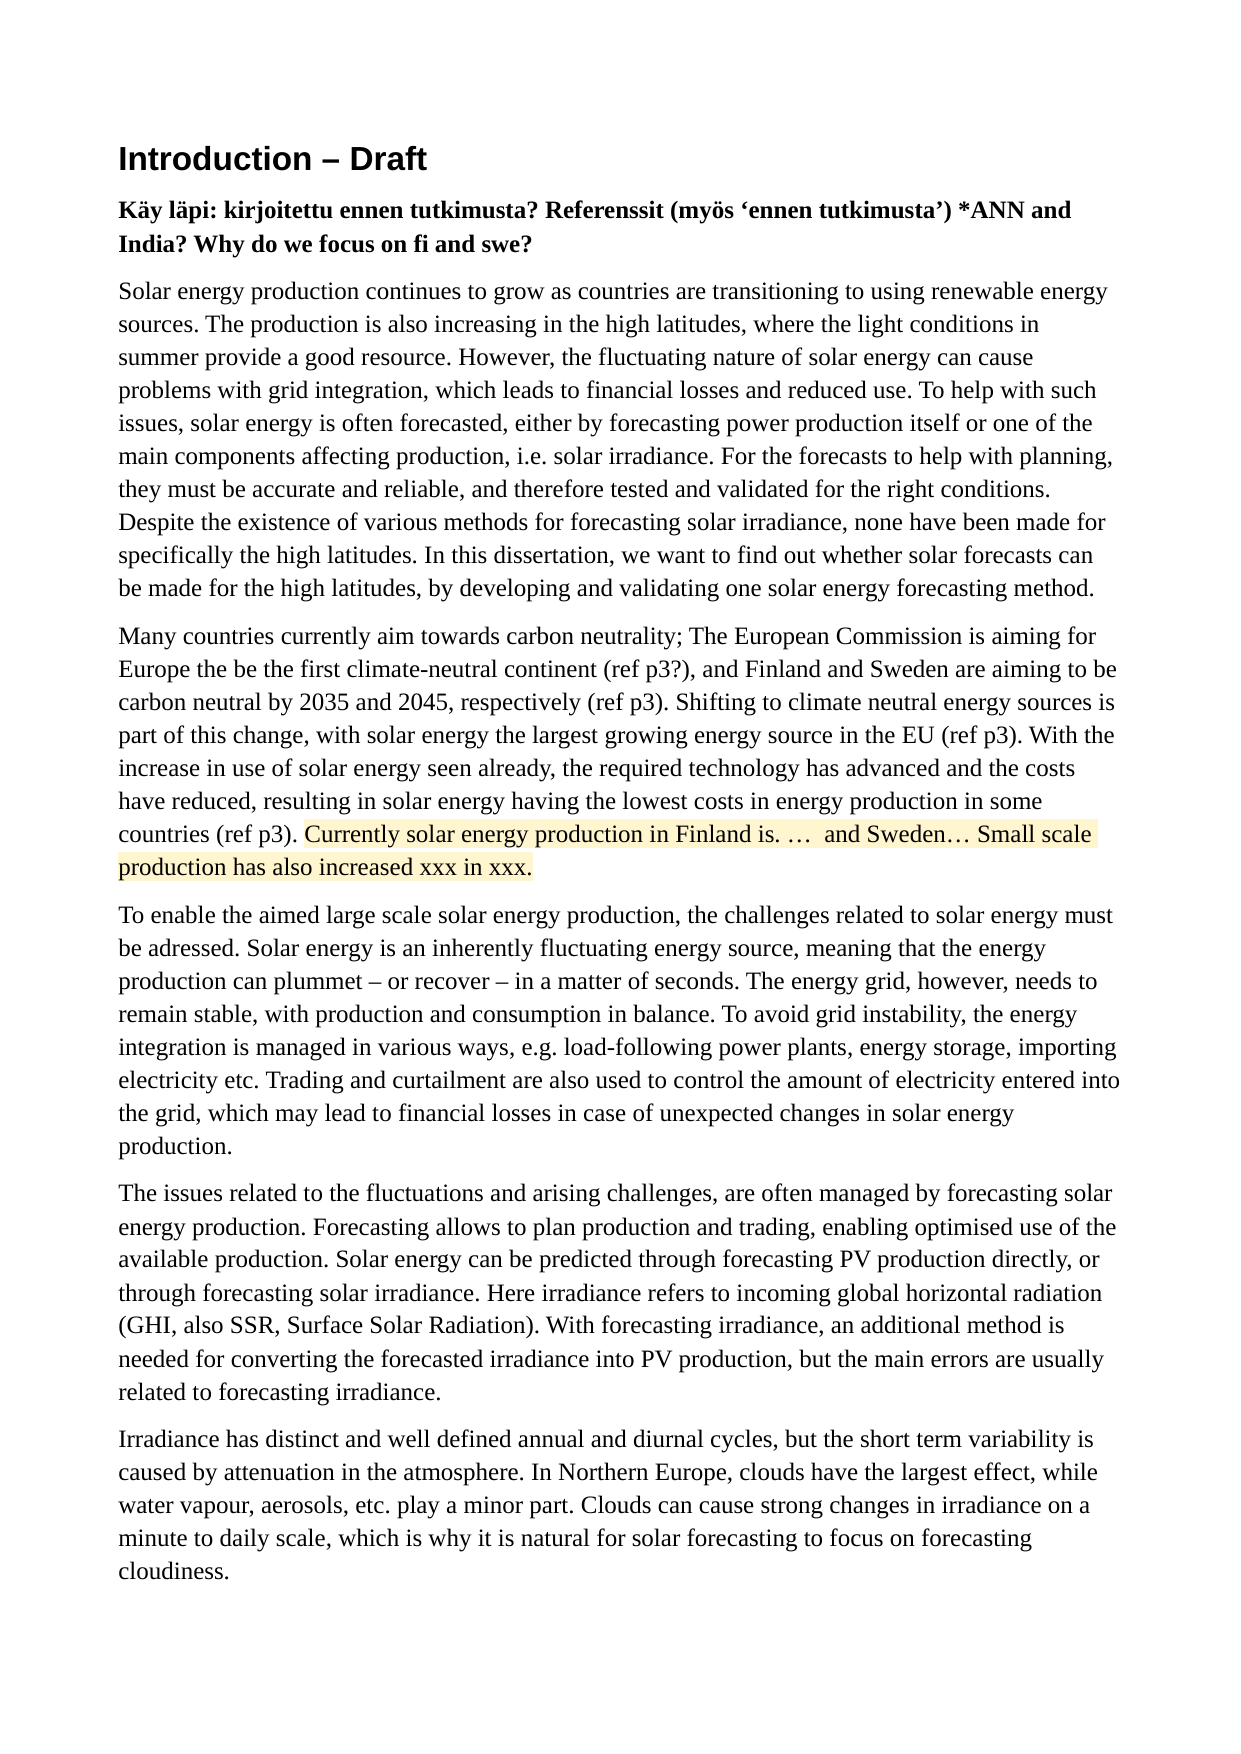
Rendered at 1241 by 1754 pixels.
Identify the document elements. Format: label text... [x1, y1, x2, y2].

text To enable the aimed large scale solar energy production, the challenges related to solar energy must be adressed. Solar energy is an inherently fluctuating energy source, meaning that the energy production can plummet – or recover – in a matter of seconds. The energy grid, however, needs to remain stable, with production and consumption in balance. To avoid grid instability, the energy integration is managed in various ways, e.g. load-following power plants, energy storage, importing electricity etc. Trading and curtailment are also used to control the amount of electricity entered into the grid, which may lead to financial losses in case of unexpected changes in solar energy production. [118, 900, 1122, 1160]
text Käy läpi: kirjoitettu ennen tutkimusta? Referenssit (myös ‘ennen tutkimusta’) *ANN and India? Why do we focus on fi and swe? [118, 196, 1122, 257]
text Solar energy production continues to grow as countries are transitioning to using renewable energy sources. The production is also increasing in the high latitudes, where the light conditions in summer provide a good resource. However, the fluctuating nature of solar energy can cause problems with grid integration, which leads to financial losses and reduced use. To help with such issues, solar energy is often forecasted, either by forecasting power production itself or one of the main components affecting production, i.e. solar irradiance. For the forecasts to help with planning, they must be accurate and reliable, and therefore tested and validated for the right conditions. Despite the existence of various methods for forecasting solar irradiance, none have been made for specifically the high latitudes. In this dissertation, we want to find out whether solar forecasts can be made for the high latitudes, by developing and validating one solar energy forecasting method. [118, 276, 1122, 602]
text The issues related to the fluctuations and arising challenges, are often managed by forecasting solar energy production. Forecasting allows to plan production and trading, enabling optimised use of the available production. Solar energy can be predicted through forecasting PV production directly, or through forecasting solar irradiance. Here irradiance refers to incoming global horizontal radiation (GHI, also SSR, Surface Solar Radiation). With forecasting irradiance, an additional method is needed for converting the forecasted irradiance into PV production, but the main errors are usually related to forecasting irradiance. [118, 1178, 1122, 1405]
text Many countries currently aim towards carbon neutrality; The European Commission is aiming for Europe the be the first climate-neutral continent (ref p3?), and Finland and Sweden are aiming to be carbon neutral by 2035 and 2045, respectively (ref p3). Shifting to climate neutral energy sources is part of this change, with solar energy the largest growing energy source in the EU (ref p3). With the increase in use of solar energy seen already, the required technology has advanced and the costs have reduced, resulting in solar energy having the lowest costs in energy production in some countries (ref p3). Currently solar energy production in Finland is. … and Sweden… Small scale production has also increased xxx in xxx. [118, 621, 1122, 881]
subtitle Introduction – Draft [118, 139, 1122, 177]
text Irradiance has distinct and well defined annual and diurnal cycles, but the short term variability is caused by attenuation in the atmosphere. In Northern Europe, clouds have the largest effect, while water vapour, aerosols, etc. play a minor part. Clouds can cause strong changes in irradiance on a minute to daily scale, which is why it is natural for solar forecasting to focus on forecasting cloudiness. [118, 1424, 1122, 1585]
